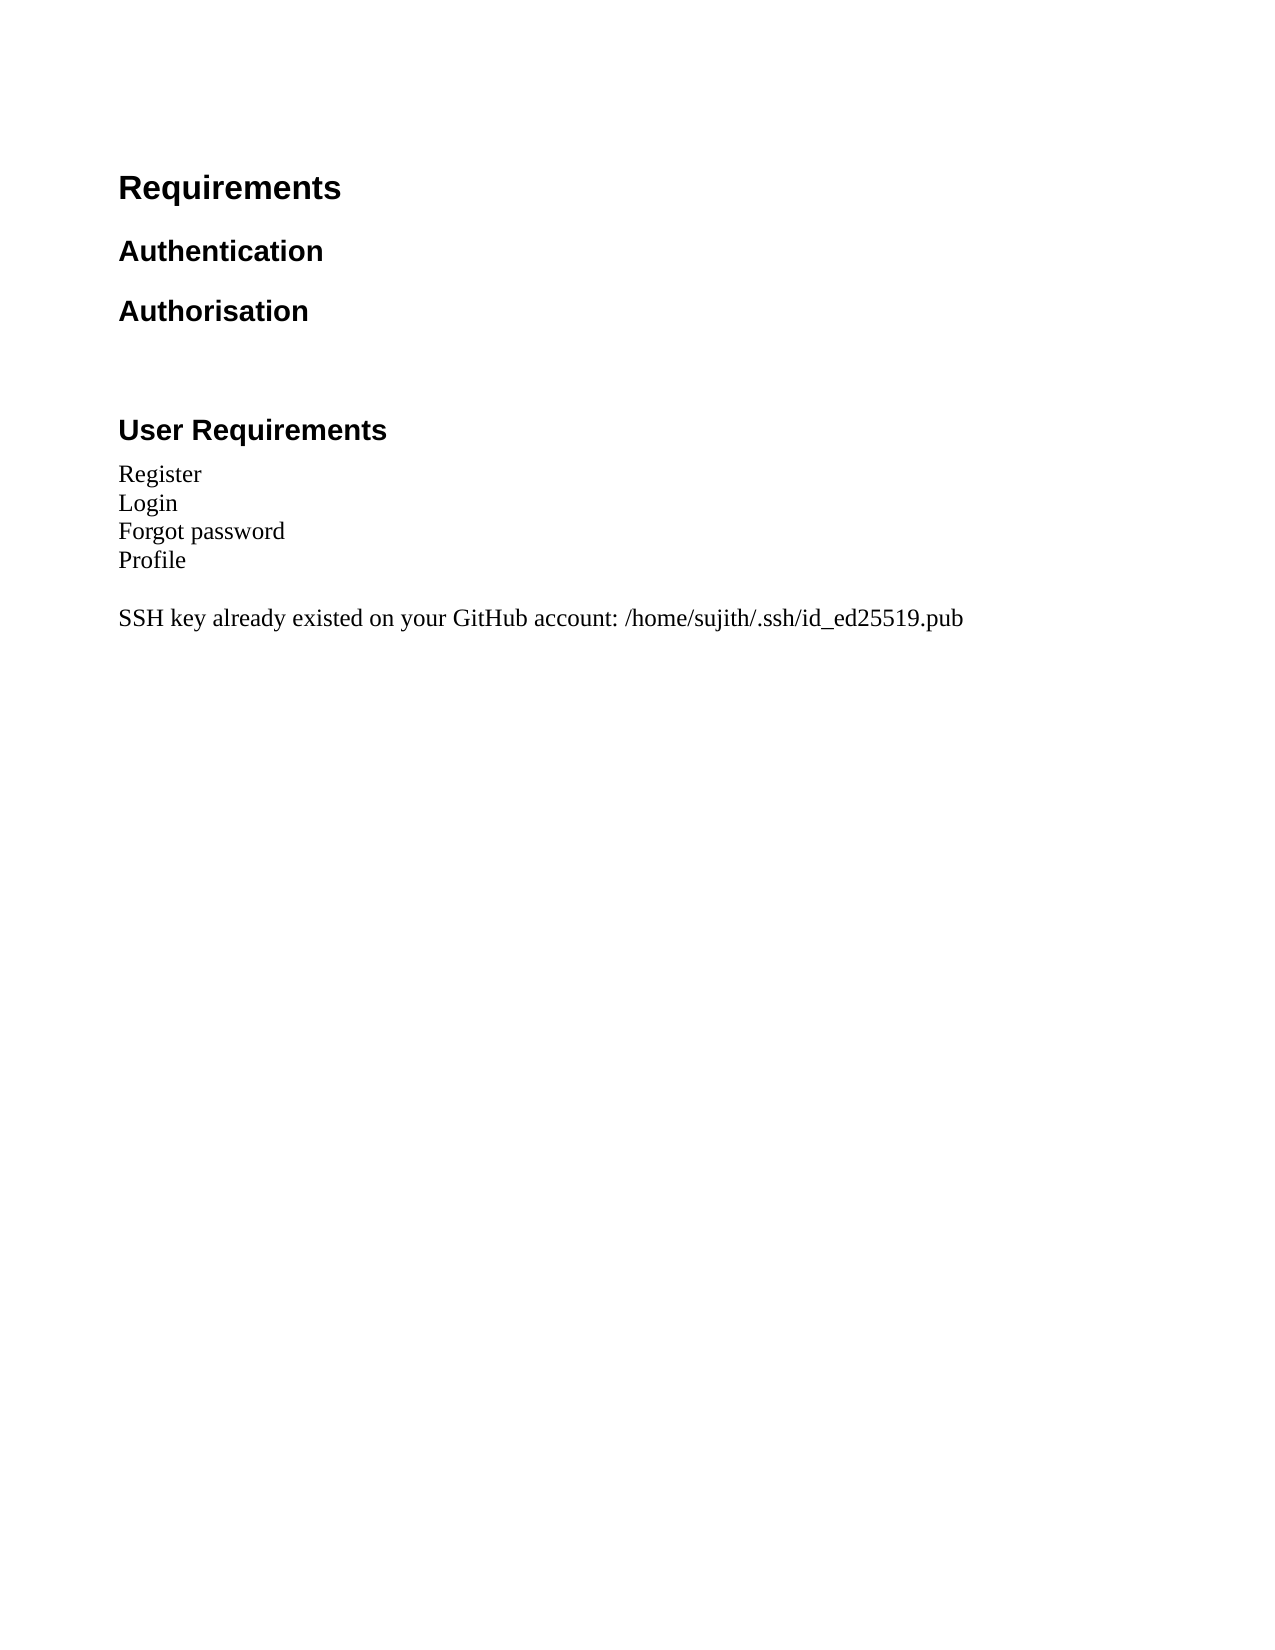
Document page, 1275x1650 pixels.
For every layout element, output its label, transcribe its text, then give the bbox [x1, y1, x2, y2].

text Register [118, 459, 1157, 488]
subtitle Authorisation [118, 294, 1157, 328]
text Login [118, 488, 1157, 516]
text SSH key already existed on your GitHub account: /home/sujith/.ssh/id_ed25519.pub [118, 603, 1157, 631]
text Profile [118, 545, 1157, 574]
subtitle User Requirements [118, 413, 1157, 446]
text Forgot password [118, 516, 1157, 545]
subtitle Authentication [118, 233, 1157, 267]
subtitle Requirements [118, 168, 1157, 206]
